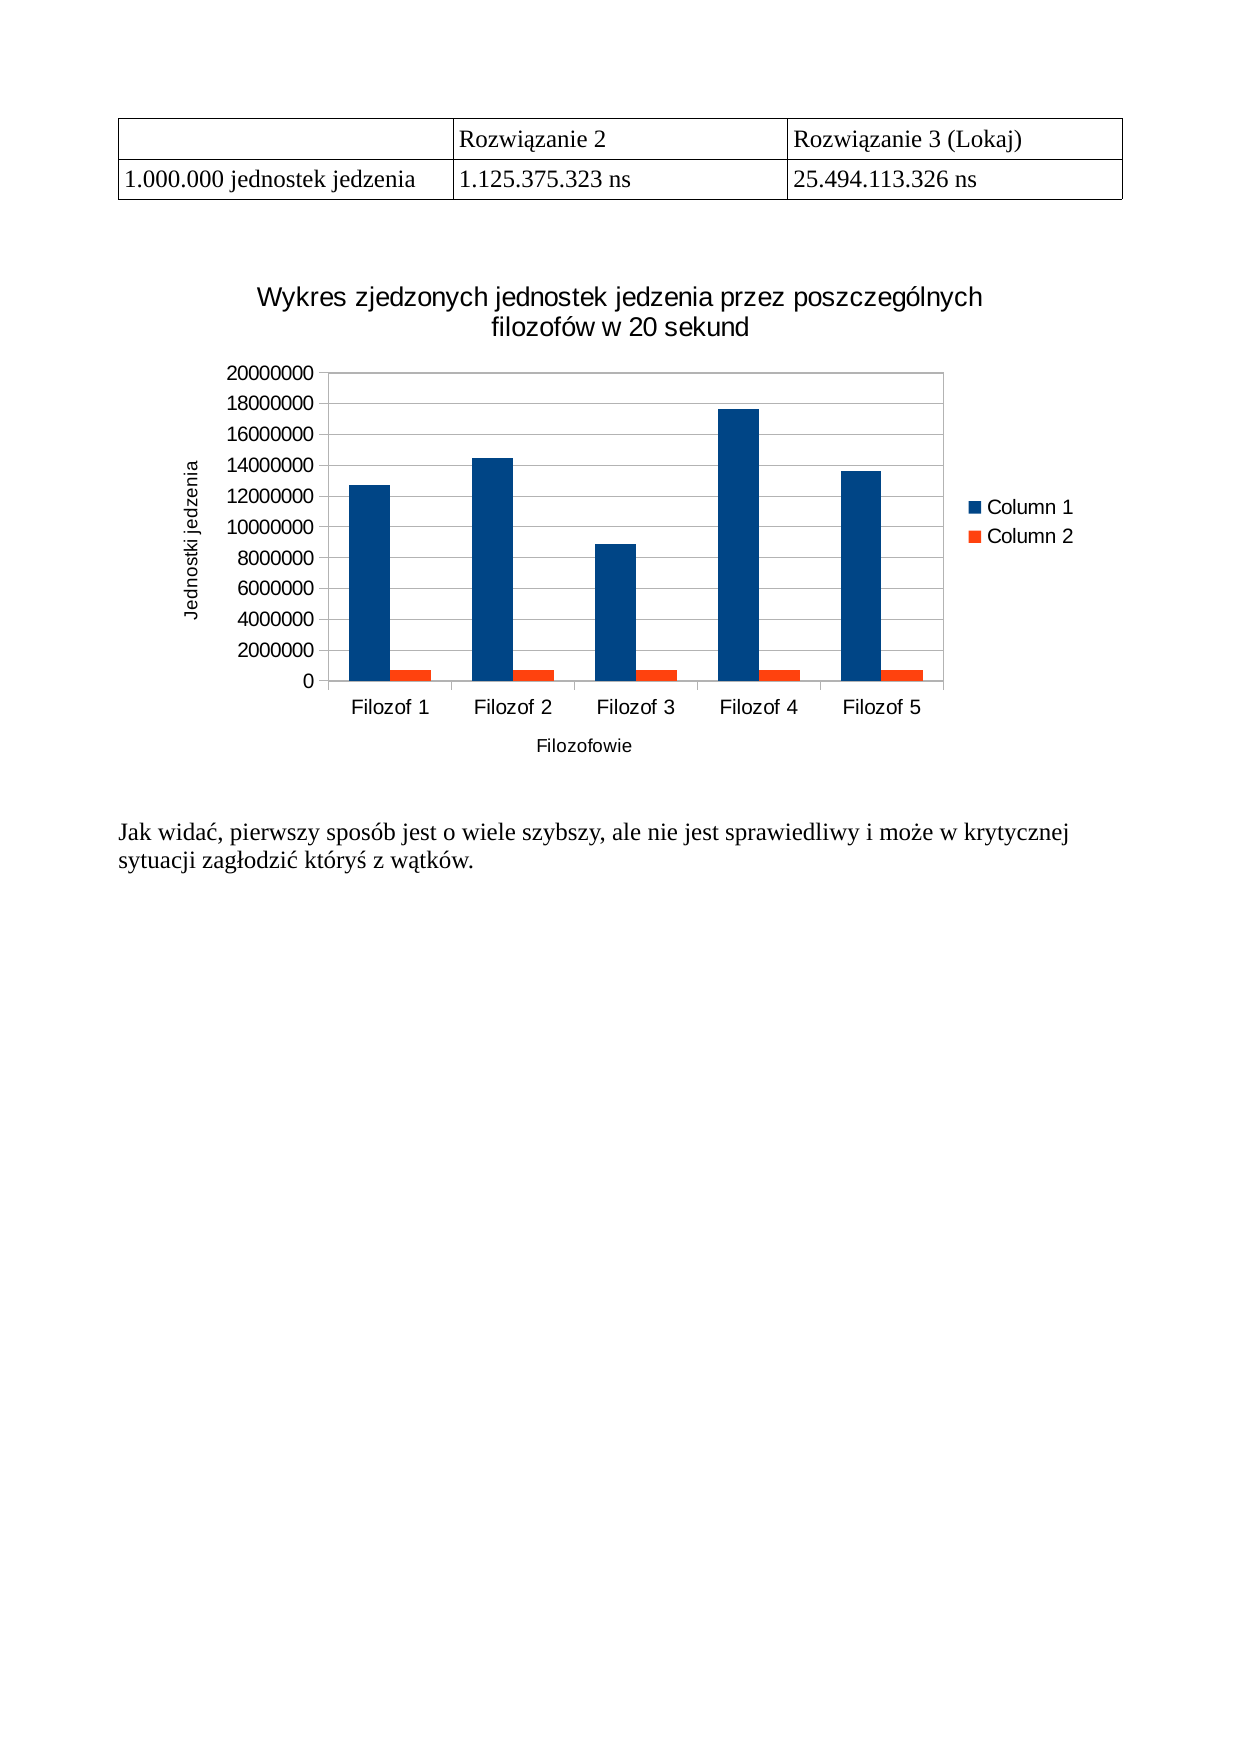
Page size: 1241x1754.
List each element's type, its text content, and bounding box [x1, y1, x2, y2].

table_header Rozwiązanie 3 (Lokaj) [788, 119, 1122, 158]
table_cell 25.494.113.326 ns [788, 160, 1122, 199]
table_cell 1.125.375.323 ns [454, 160, 787, 199]
table_cell 1.000.000 jednostek jedzenia [119, 160, 453, 199]
table_header Rozwiązanie 2 [454, 119, 787, 158]
table_header [119, 119, 453, 158]
text Jak widać, pierwszy sposób jest o wiele szybszy, ale nie jest sprawiedliwy i może w krytycznej sytuacji zagłodzić któryś z wątków. [118, 817, 1122, 874]
